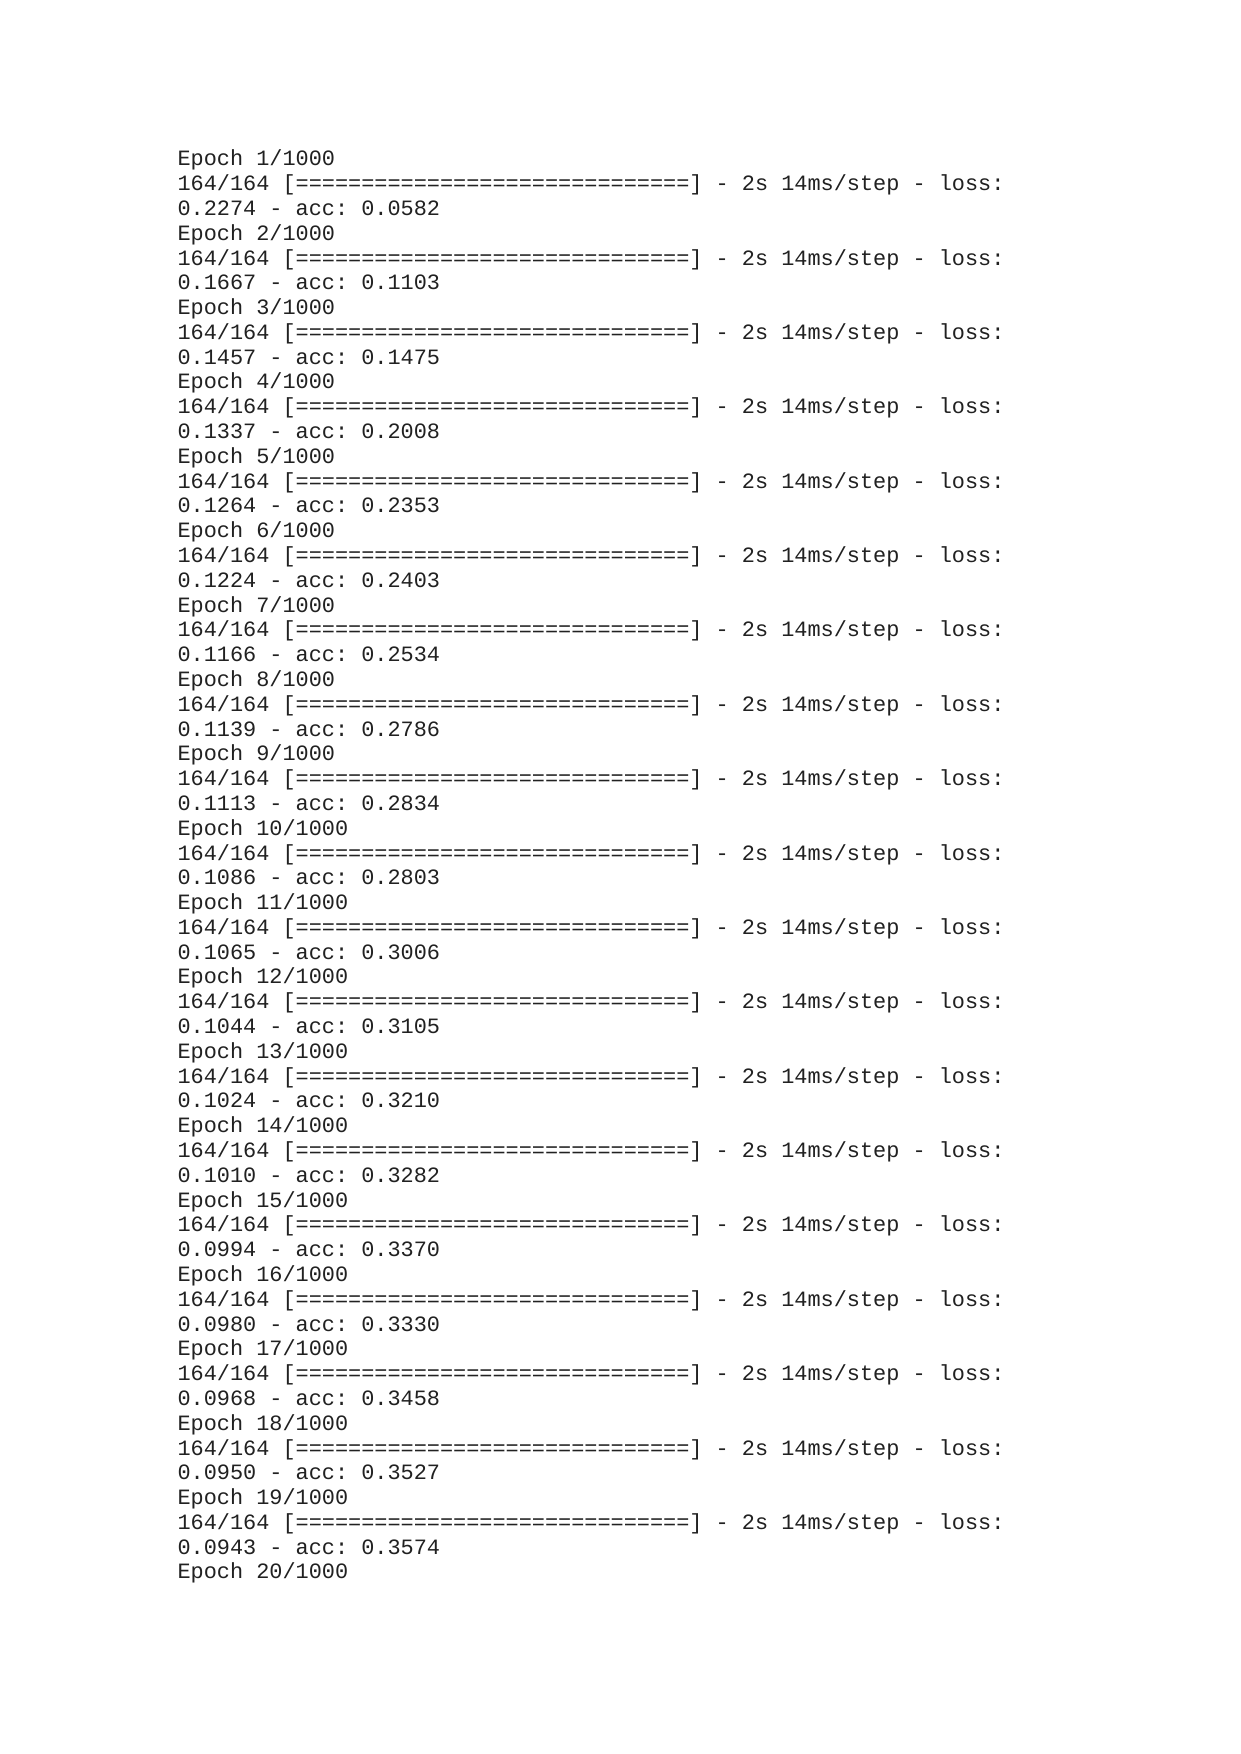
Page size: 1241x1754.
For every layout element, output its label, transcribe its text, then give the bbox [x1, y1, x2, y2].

text Epoch 2/1000 [177, 222, 1063, 247]
text Epoch 20/1000 [177, 1561, 1063, 1586]
text Epoch 11/1000 [177, 891, 1063, 916]
text 164/164 [==============================] - 2s 14ms/step - loss: 0.1010 - acc: 0.3282 [177, 1139, 1063, 1189]
text Epoch 7/1000 [177, 594, 1063, 619]
text Epoch 18/1000 [177, 1412, 1063, 1437]
text 164/164 [==============================] - 2s 14ms/step - loss: 0.1065 - acc: 0.3006 [177, 916, 1063, 966]
text Epoch 8/1000 [177, 668, 1063, 693]
text 164/164 [==============================] - 2s 14ms/step - loss: 0.0950 - acc: 0.3527 [177, 1437, 1063, 1486]
text 164/164 [==============================] - 2s 14ms/step - loss: 0.1224 - acc: 0.2403 [177, 544, 1063, 594]
text 164/164 [==============================] - 2s 14ms/step - loss: 0.1139 - acc: 0.2786 [177, 693, 1063, 743]
text 164/164 [==============================] - 2s 14ms/step - loss: 0.1086 - acc: 0.2803 [177, 842, 1063, 891]
text 164/164 [==============================] - 2s 14ms/step - loss: 0.0980 - acc: 0.3330 [177, 1288, 1063, 1338]
text 164/164 [==============================] - 2s 14ms/step - loss: 0.1337 - acc: 0.2008 [177, 396, 1063, 445]
text Epoch 1/1000 [177, 148, 1063, 172]
text Epoch 14/1000 [177, 1114, 1063, 1139]
text Epoch 19/1000 [177, 1486, 1063, 1511]
text 164/164 [==============================] - 2s 14ms/step - loss: 0.1166 - acc: 0.2534 [177, 619, 1063, 668]
text 164/164 [==============================] - 2s 14ms/step - loss: 0.2274 - acc: 0.0582 [177, 172, 1063, 222]
text 164/164 [==============================] - 2s 14ms/step - loss: 0.0994 - acc: 0.3370 [177, 1214, 1063, 1263]
text Epoch 4/1000 [177, 371, 1063, 396]
text Epoch 13/1000 [177, 1040, 1063, 1065]
text Epoch 3/1000 [177, 296, 1063, 321]
text Epoch 5/1000 [177, 445, 1063, 470]
text 164/164 [==============================] - 2s 14ms/step - loss: 0.0968 - acc: 0.3458 [177, 1362, 1063, 1412]
text 164/164 [==============================] - 2s 14ms/step - loss: 0.1113 - acc: 0.2834 [177, 767, 1063, 817]
text 164/164 [==============================] - 2s 14ms/step - loss: 0.1667 - acc: 0.1103 [177, 247, 1063, 296]
text Epoch 15/1000 [177, 1189, 1063, 1214]
text Epoch 17/1000 [177, 1338, 1063, 1362]
text Epoch 12/1000 [177, 966, 1063, 991]
text Epoch 10/1000 [177, 817, 1063, 842]
text Epoch 16/1000 [177, 1263, 1063, 1288]
text 164/164 [==============================] - 2s 14ms/step - loss: 0.1457 - acc: 0.1475 [177, 321, 1063, 371]
text 164/164 [==============================] - 2s 14ms/step - loss: 0.1024 - acc: 0.3210 [177, 1065, 1063, 1114]
text 164/164 [==============================] - 2s 14ms/step - loss: 0.0943 - acc: 0.3574 [177, 1511, 1063, 1561]
text 164/164 [==============================] - 2s 14ms/step - loss: 0.1264 - acc: 0.2353 [177, 470, 1063, 519]
text Epoch 9/1000 [177, 743, 1063, 767]
text Epoch 6/1000 [177, 519, 1063, 544]
text 164/164 [==============================] - 2s 14ms/step - loss: 0.1044 - acc: 0.3105 [177, 991, 1063, 1040]
